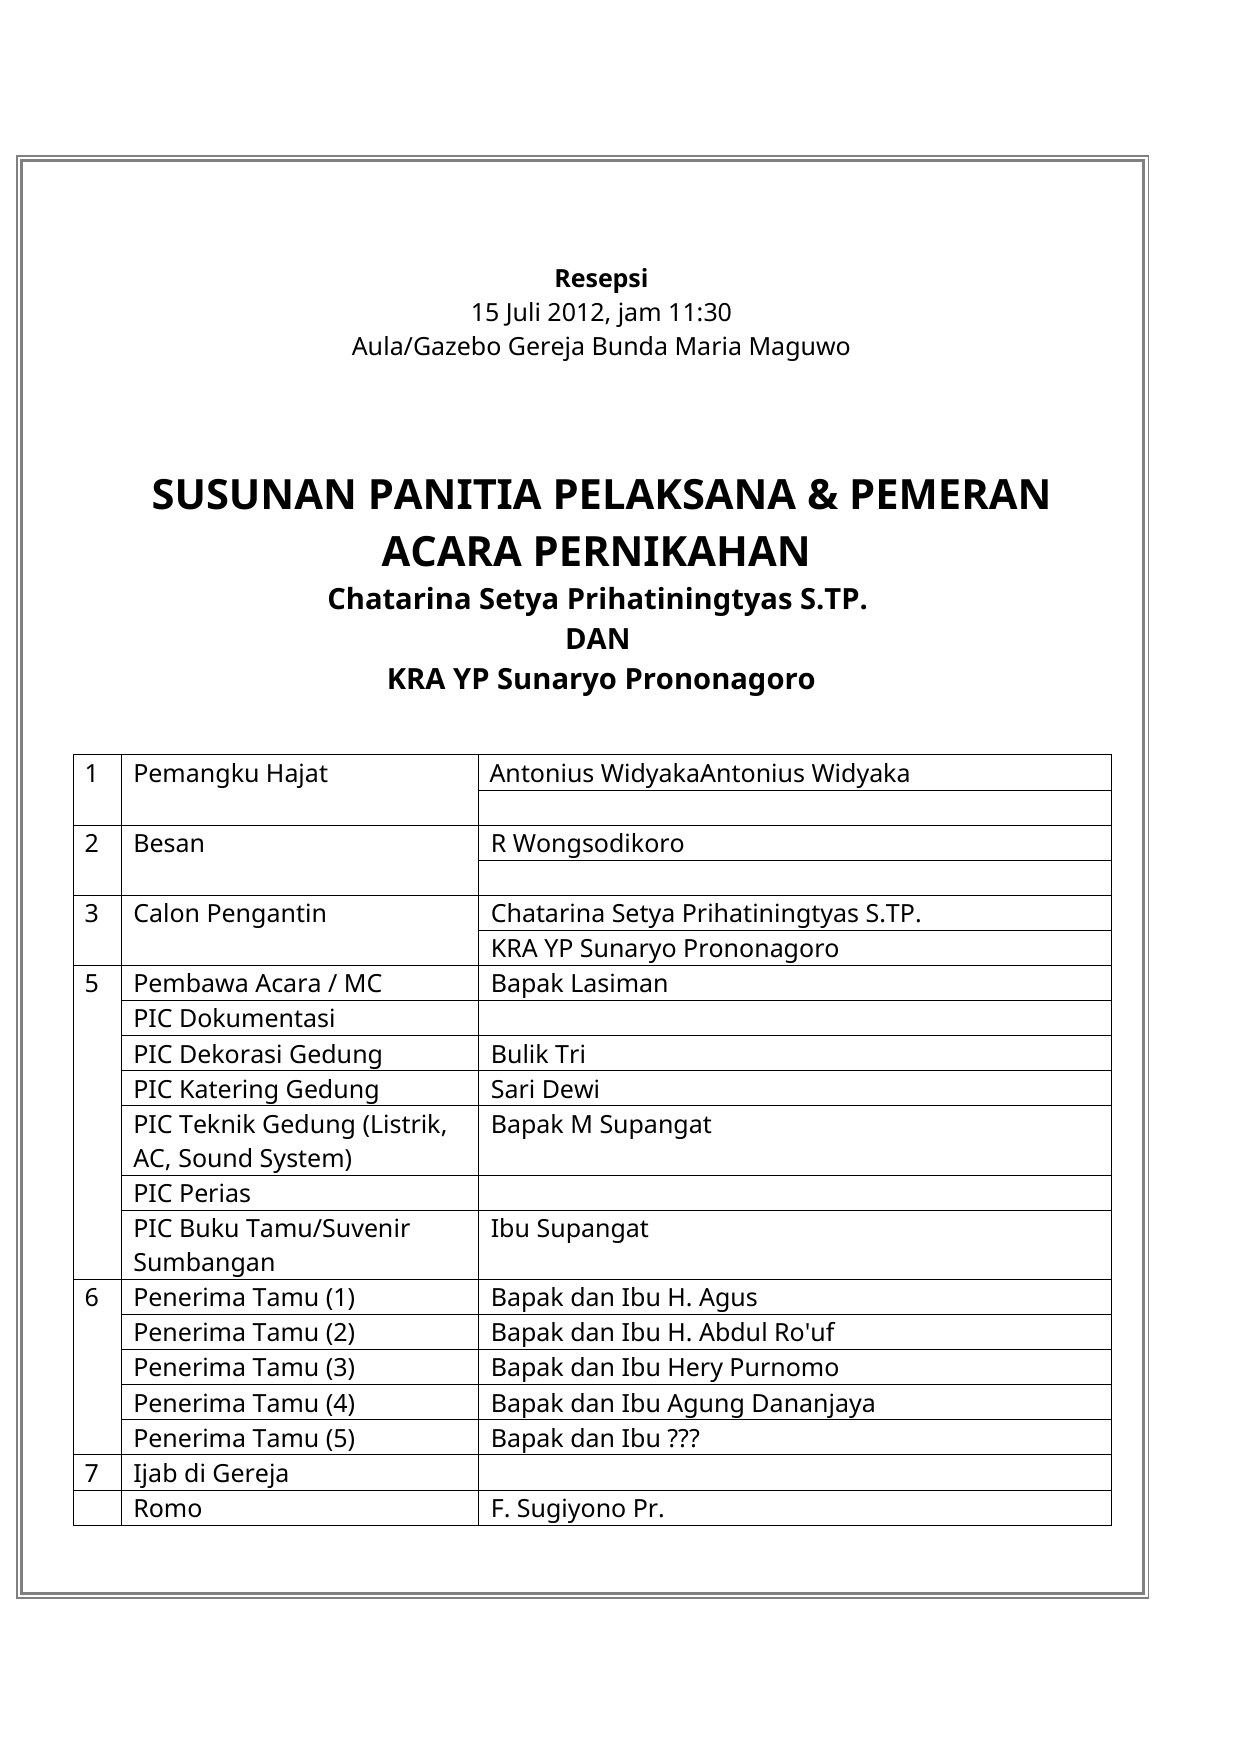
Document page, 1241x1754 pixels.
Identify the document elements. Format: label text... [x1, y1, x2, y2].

table_cell KRA YP Sunaryo Prononagoro [479, 931, 1111, 965]
table_cell Bapak dan Ibu Agung Dananjaya [479, 1385, 1111, 1419]
table_cell Chatarina Setya Prihatiningtyas S.TP. [479, 896, 1111, 930]
table_cell Penerima Tamu (5) [122, 1420, 478, 1454]
table_cell F. Sugiyono Pr. [479, 1491, 1111, 1524]
table_cell 5 [74, 966, 121, 1279]
table_cell PIC Teknik Gedung (Listrik, AC, Sound System) [122, 1106, 478, 1174]
table_cell Bapak dan Ibu H. Abdul Ro'uf [479, 1315, 1111, 1349]
table_cell Ijab di Gereja [122, 1455, 478, 1489]
table_cell Bapak dan Ibu ??? [479, 1420, 1111, 1454]
table_cell Romo [122, 1491, 478, 1524]
table_cell PIC Buku Tamu/Suvenir Sumbangan [122, 1211, 478, 1279]
table_cell Besan [122, 826, 478, 895]
table_cell Bapak dan Ibu Hery Purnomo [479, 1350, 1111, 1384]
table_cell 6 [74, 1280, 121, 1454]
table_header Pemangku Hajat [122, 755, 478, 824]
table_cell Penerima Tamu (4) [122, 1385, 478, 1419]
table_header 1 [74, 755, 121, 824]
table_cell Bapak M Supangat [479, 1106, 1111, 1174]
text KRA YP Sunaryo Prononagoro [85, 658, 1117, 698]
table_cell 3 [74, 896, 121, 965]
text DAN [85, 618, 1117, 658]
table_cell R Wongsodikoro [479, 826, 1111, 860]
text Chatarina Setya Prihatiningtyas S.TP. [85, 578, 1117, 618]
table_cell Sari Dewi [479, 1071, 1111, 1105]
table_cell [74, 1491, 121, 1524]
table_cell PIC Perias [122, 1176, 478, 1210]
table_cell Penerima Tamu (2) [122, 1315, 478, 1349]
text 15 Juli 2012, jam 11:30 [85, 295, 1117, 329]
text SUSUNAN PANITIA PELAKSANA & PEMERAN ACARA PERNIKAHAN [85, 465, 1117, 578]
table_cell 2 [74, 826, 121, 895]
table_cell [479, 861, 1111, 895]
text Resepsi [85, 261, 1117, 295]
table_cell 7 [74, 1455, 121, 1489]
table_cell Penerima Tamu (1) [122, 1280, 478, 1314]
table_cell PIC Dekorasi Gedung [122, 1036, 478, 1070]
table_cell [479, 1001, 1111, 1035]
table_cell [479, 791, 1111, 824]
table_header Antonius WidyakaAntonius Widyaka [479, 755, 1111, 789]
table_cell Bulik Tri [479, 1036, 1111, 1070]
table_cell Penerima Tamu (3) [122, 1350, 478, 1384]
table_cell Pembawa Acara / MC [122, 966, 478, 1000]
table_cell Ibu Supangat [479, 1211, 1111, 1279]
table_cell [479, 1455, 1111, 1489]
text Aula/Gazebo Gereja Bunda Maria Maguwo [85, 329, 1117, 363]
table_cell [479, 1176, 1111, 1210]
table_cell PIC Katering Gedung [122, 1071, 478, 1105]
table_cell Bapak Lasiman [479, 966, 1111, 1000]
table_cell PIC Dokumentasi [122, 1001, 478, 1035]
table_cell Bapak dan Ibu H. Agus [479, 1280, 1111, 1314]
table_cell Calon Pengantin [122, 896, 478, 965]
